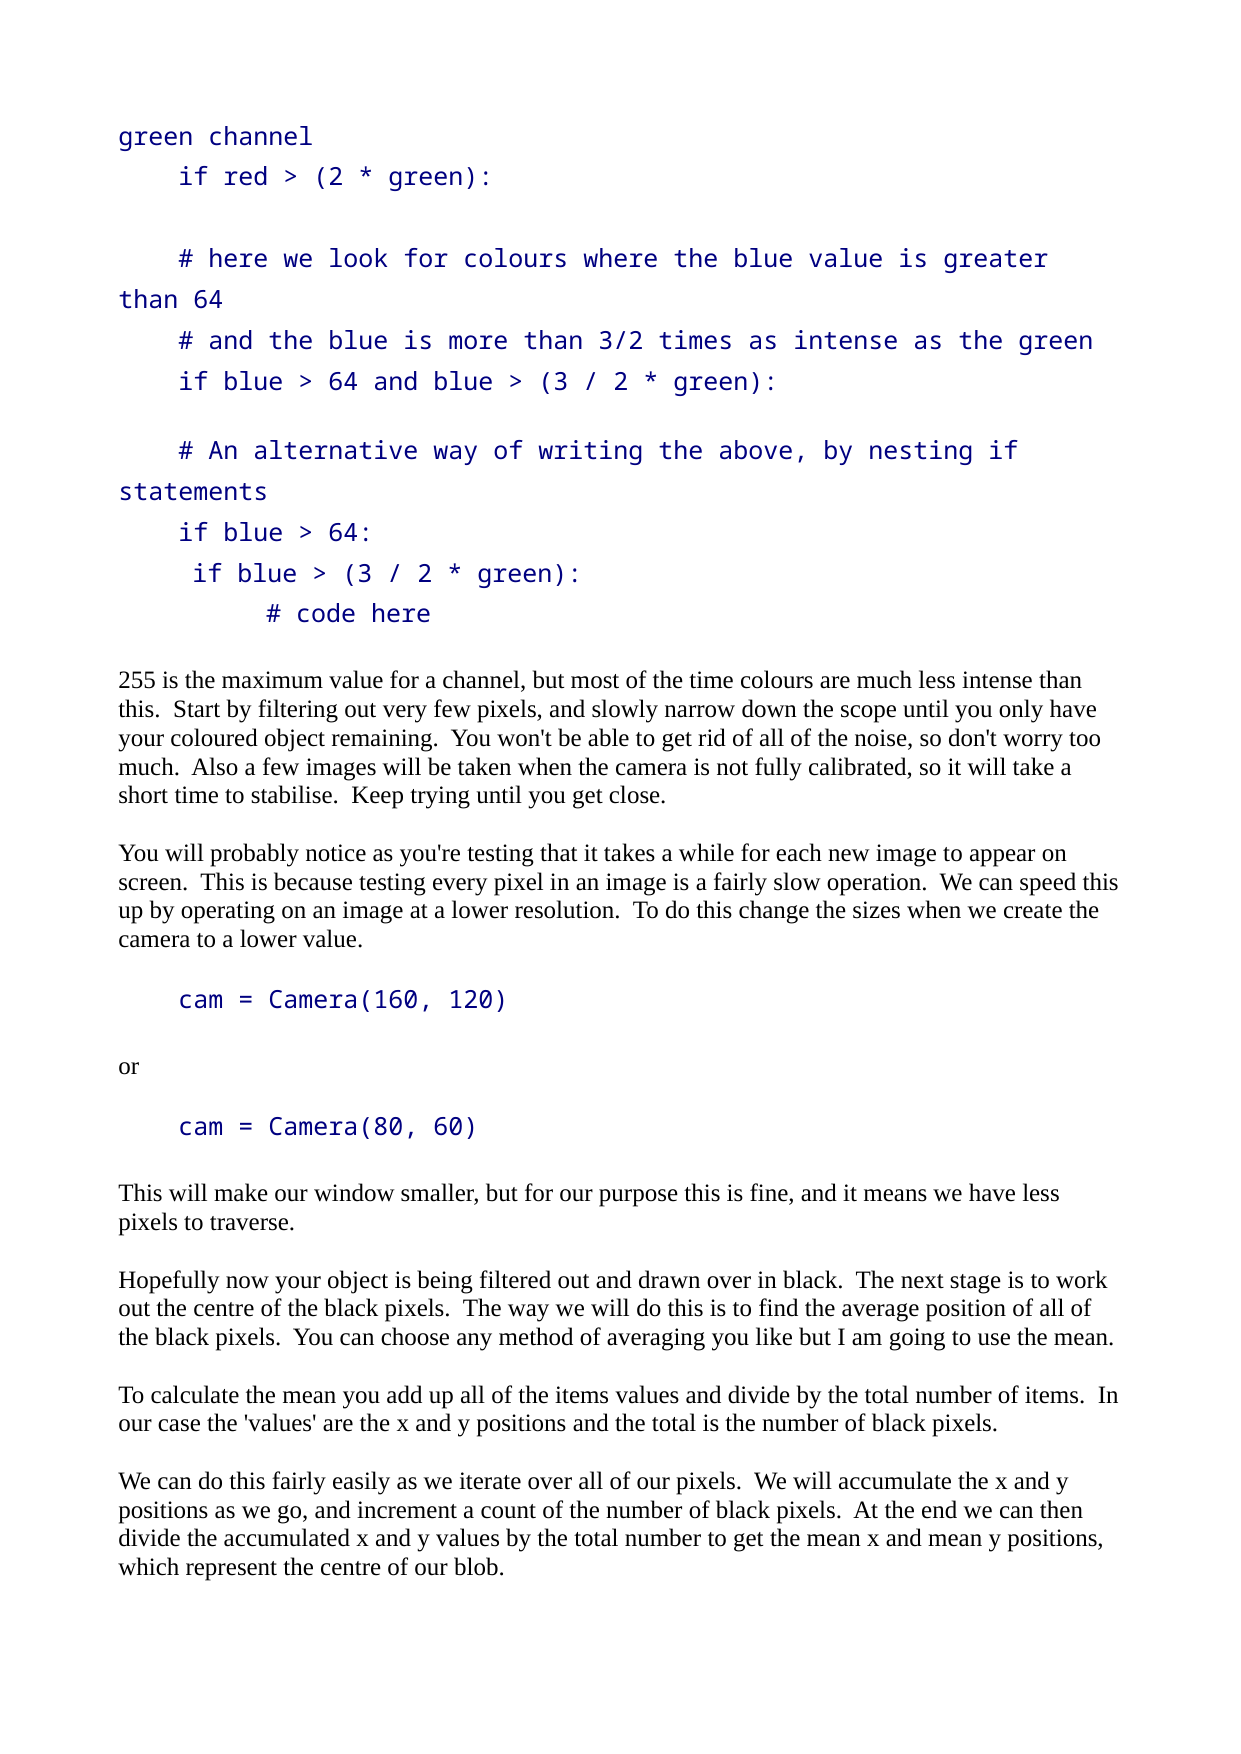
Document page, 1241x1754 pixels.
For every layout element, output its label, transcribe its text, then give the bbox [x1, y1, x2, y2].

text # An alternative way of writing the above, by nesting if statements [118, 433, 1122, 508]
text 255 is the maximum value for a channel, but most of the time colours are much less intense than this. Start by filtering out very few pixels, and slowly narrow down the scope until you only have your coloured object remaining. You won't be able to get rid of all of the noise, so don't worry too much. Also a few images will be taken when the camera is not fully calibrated, so it will take a short time to stabilise. Keep trying until you get close. [118, 666, 1122, 809]
text cam = Camera(80, 60) [118, 1109, 1122, 1143]
text green channel [118, 118, 1122, 152]
text cam = Camera(160, 120) [118, 982, 1122, 1016]
text # here we look for colours where the blue value is greater than 64 [118, 241, 1122, 316]
text To calculate the mean you add up all of the items values and divide by the total number of items. In our case the 'values' are the x and y positions and the total is the number of black pixels. [118, 1380, 1122, 1437]
text We can do this fairly easily as we iterate over all of our pixels. We will accumulate the x and y positions as we go, and increment a count of the number of black pixels. At the end we can then divide the accumulated x and y values by the total number to get the mean x and mean y positions, which represent the centre of our blob. [118, 1466, 1122, 1581]
text if blue > 64 and blue > (3 / 2 * green): [118, 363, 1122, 397]
text This will make our window smaller, but for our purpose this is fine, and it means we have less pixels to traverse. [118, 1178, 1122, 1236]
text You will probably notice as you're testing that it takes a while for each new image to appear on screen. This is because testing every pixel in an image is a fairly slow operation. We can speed this up by operating on an image at a lower resolution. To do this change the sizes when we create the camera to a lower value. [118, 838, 1122, 953]
text # code here [118, 596, 1122, 630]
text # and the blue is more than 3/2 times as intense as the green [118, 322, 1122, 356]
text if red > (2 * green): [118, 159, 1122, 193]
text if blue > 64: [118, 514, 1122, 548]
text Hopefully now your object is being filtered out and drawn over in black. The next stage is to work out the centre of the black pixels. The way we will do this is to find the average position of all of the black pixels. You can choose any method of averaging you like but I am going to use the mean. [118, 1265, 1122, 1351]
text if blue > (3 / 2 * green): [118, 555, 1122, 589]
text or [118, 1051, 1122, 1080]
